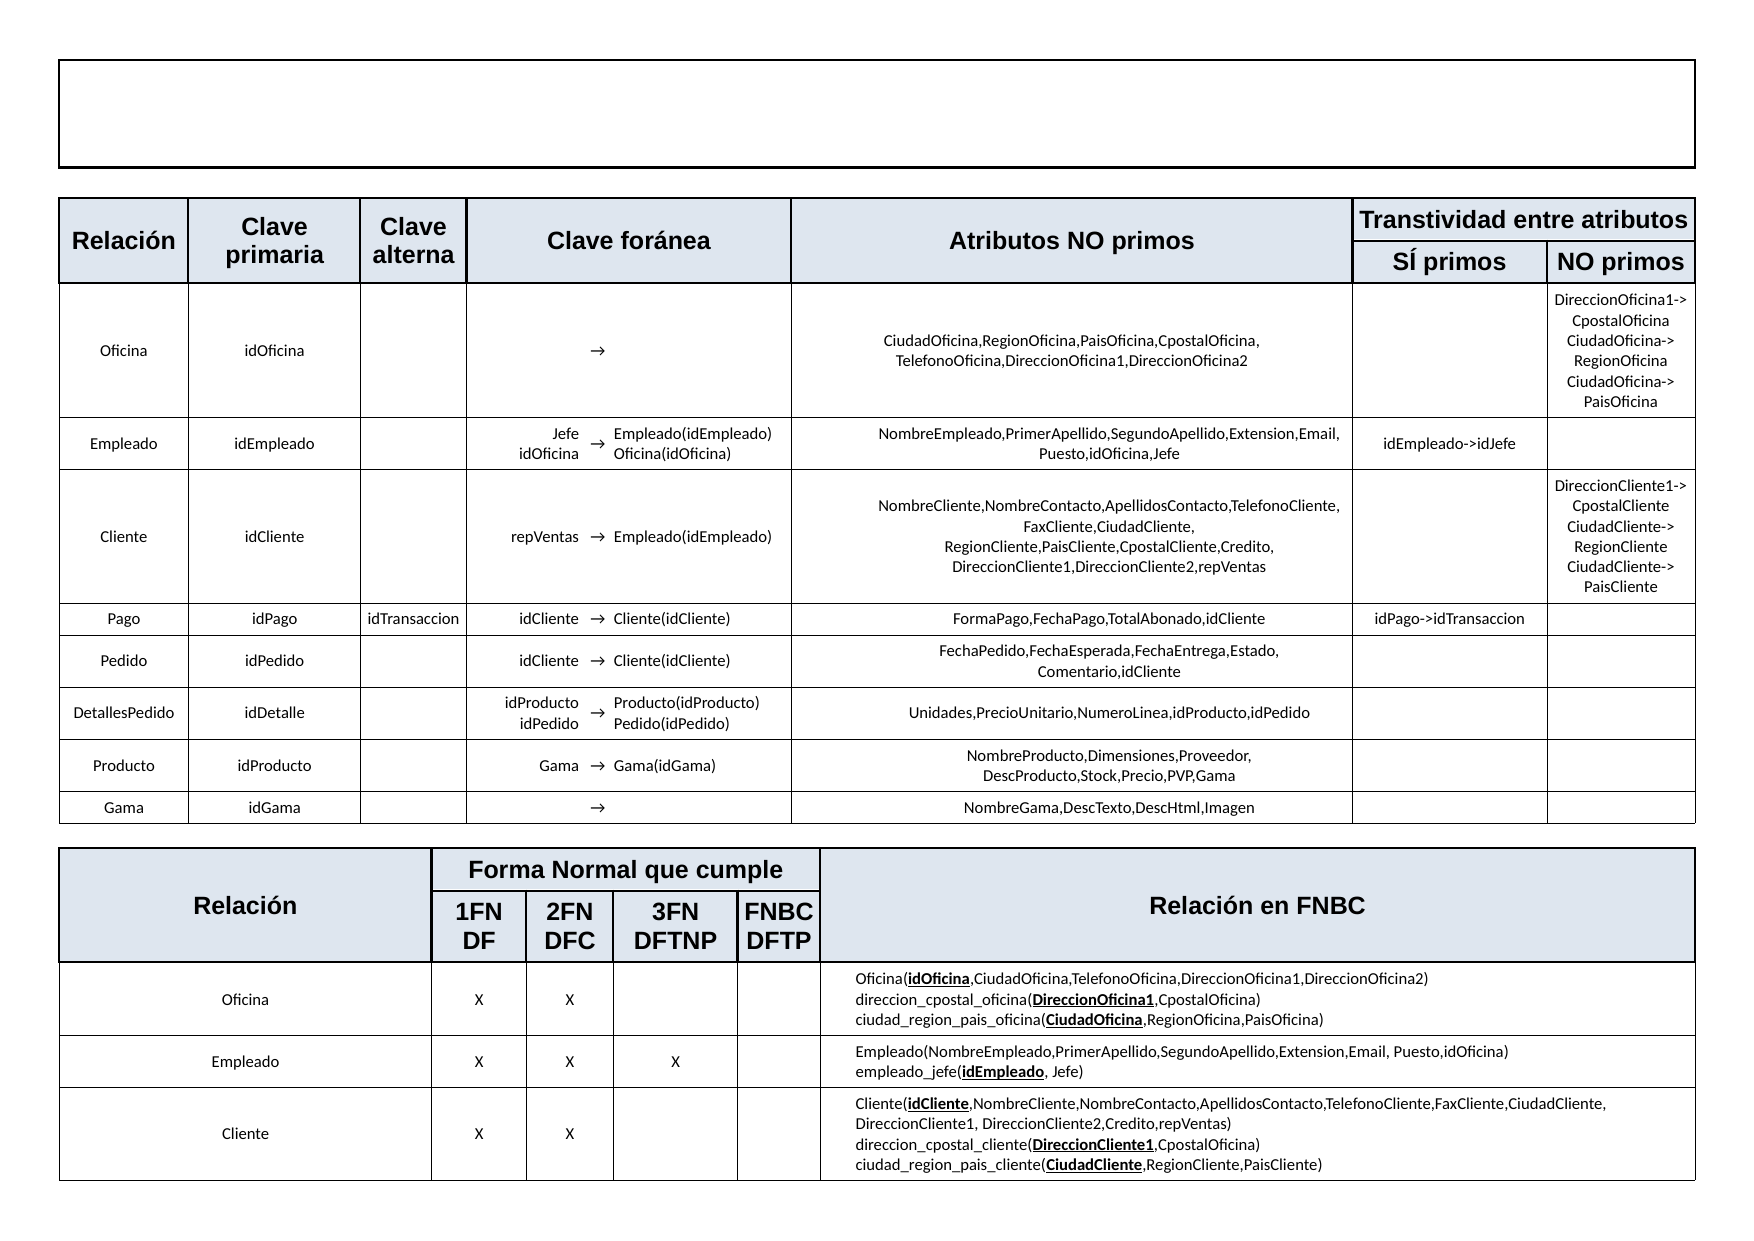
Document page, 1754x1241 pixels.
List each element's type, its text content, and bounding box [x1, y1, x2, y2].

table_cell DireccionOficina1-> CpostalOficina CiudadOficina-> RegionOficina CiudadOficina-> PaisOficina [1548, 284, 1695, 417]
table_cell idCliente [467, 604, 584, 635]
table_cell Pedido [60, 636, 188, 687]
table_cell [738, 1036, 820, 1087]
table_cell Gama [467, 740, 584, 791]
table_cell NombreCliente,NombreContacto,ApellidosContacto,TelefonoCliente, FaxCliente,CiudadCliente, RegionCliente,PaisCliente,CpostalCliente,Credito, DireccionCliente1,DireccionCliente2,repVentas [792, 470, 1352, 603]
table_cell SÍ primos [1354, 242, 1546, 282]
table_cell [361, 792, 466, 823]
table_cell Gama [60, 792, 188, 823]
table_cell [614, 1088, 737, 1180]
table_cell Empleado [60, 1036, 431, 1087]
table_cell DireccionCliente1-> CpostalCliente CiudadCliente-> RegionCliente CiudadCliente-> PaisCliente [1548, 470, 1695, 603]
table_cell [467, 792, 584, 823]
table_cell idTransaccion [361, 604, 466, 635]
table_cell idCliente [467, 636, 584, 687]
table_cell idEmpleado [189, 418, 360, 469]
table_cell FormaPago,FechaPago,TotalAbonado,idCliente [792, 604, 1352, 635]
table_cell X [432, 963, 526, 1035]
table_cell X [527, 1088, 613, 1180]
table_cell [1548, 792, 1695, 823]
table_header Transtividad entre atributos [1354, 199, 1694, 239]
table_header Forma Normal que cumple [433, 849, 819, 889]
table_cell [361, 284, 466, 417]
table_cell Pago [60, 604, 188, 635]
table_cell NombreGama,DescTexto,DescHtml,Imagen [792, 792, 1352, 823]
table_header Clave primaria [189, 199, 359, 282]
table_cell 1FN DF [433, 892, 525, 961]
table_header Relación [60, 849, 430, 961]
table_cell idDetalle [189, 688, 360, 739]
table_cell Producto [60, 740, 188, 791]
table_cell Cliente(idCliente,NombreCliente,NombreContacto,ApellidosContacto,TelefonoCliente,FaxCliente,CiudadCliente, DireccionCliente1, DireccionCliente2,Credito,repVentas) direccion_cpostal_cliente(DireccionCliente1,CpostalOficina) ciudad_region_pais_cliente(CiudadCliente,RegionCliente,PaisCliente) [821, 1088, 1695, 1180]
table_cell NombreProducto,Dimensiones,Proveedor, DescProducto,Stock,Precio,PVP,Gama [792, 740, 1352, 791]
table_cell [1548, 740, 1695, 791]
table_cell [361, 688, 466, 739]
table_cell CiudadOficina,RegionOficina,PaisOficina,CpostalOficina, TelefonoOficina,DireccionOficina1,DireccionOficina2 [792, 284, 1352, 417]
table_cell [1353, 284, 1547, 417]
table_cell Cliente [60, 470, 188, 603]
table_cell [1353, 792, 1547, 823]
table_cell → [585, 604, 608, 635]
table_cell [1548, 604, 1695, 635]
table_cell DetallesPedido [60, 688, 188, 739]
table_cell FNBC DFTP [739, 892, 819, 961]
table_cell [738, 1088, 820, 1180]
table_cell X [527, 1036, 613, 1087]
table_cell → [585, 470, 608, 603]
table_cell Empleado [60, 418, 188, 469]
table_cell Empleado(NombreEmpleado,PrimerApellido,SegundoApellido,Extension,Email, Puesto,idOficina) empleado_jefe(idEmpleado, Jefe) [821, 1036, 1695, 1087]
table_header Atributos NO primos [792, 199, 1351, 282]
table_cell [1548, 688, 1695, 739]
table_cell → [585, 418, 608, 469]
table_cell idPago [189, 604, 360, 635]
table_cell [1548, 636, 1695, 687]
table_cell X [527, 963, 613, 1035]
table_cell idPago->idTransaccion [1353, 604, 1547, 635]
table_cell [614, 963, 737, 1035]
table_cell [738, 963, 820, 1035]
table_cell [1353, 688, 1547, 739]
table_cell Oficina(idOficina,CiudadOficina,TelefonoOficina,DireccionOficina1,DireccionOficina2) direccion_cpostal_oficina(DireccionOficina1,CpostalOficina) ciudad_region_pais_oficina(CiudadOficina,RegionOficina,PaisOficina) [821, 963, 1695, 1035]
table_cell [361, 418, 466, 469]
table_cell Gama(idGama) [608, 740, 791, 791]
table_cell → [585, 792, 608, 823]
table_cell [608, 792, 791, 823]
table_cell Empleado(idEmpleado) Oficina(idOficina) [608, 418, 791, 469]
table_cell → [585, 688, 608, 739]
table_cell [1353, 740, 1547, 791]
table_cell Oficina [60, 284, 188, 417]
table_cell Unidades,PrecioUnitario,NumeroLinea,idProducto,idPedido [792, 688, 1352, 739]
table_cell X [614, 1036, 737, 1087]
table_cell [1548, 418, 1695, 469]
table_cell Oficina [60, 963, 431, 1035]
table_header Relación en FNBC [821, 849, 1694, 961]
table_cell X [432, 1088, 526, 1180]
table_cell [1353, 636, 1547, 687]
table_cell → [585, 740, 608, 791]
table_cell repVentas [467, 470, 584, 603]
table_cell [467, 284, 584, 417]
table_header Clave foránea [468, 199, 790, 282]
table_cell idOficina [189, 284, 360, 417]
table_cell [361, 636, 466, 687]
table_cell 2FN DFC [527, 892, 612, 961]
table_cell Jefe idOficina [467, 418, 584, 469]
table_cell [361, 740, 466, 791]
table_cell NombreEmpleado,PrimerApellido,SegundoApellido,Extension,Email, Puesto,idOficina,Jefe [792, 418, 1352, 469]
table_cell Cliente(idCliente) [608, 604, 791, 635]
table_cell idGama [189, 792, 360, 823]
table_cell → [585, 284, 608, 417]
table_cell idCliente [189, 470, 360, 603]
table_cell idProducto idPedido [467, 688, 584, 739]
table_cell Empleado(idEmpleado) [608, 470, 791, 603]
table_cell Cliente(idCliente) [608, 636, 791, 687]
table_cell Cliente [60, 1088, 431, 1180]
table_cell idProducto [189, 740, 360, 791]
table_cell → [585, 636, 608, 687]
table_cell NO primos [1548, 242, 1694, 282]
table_cell [361, 470, 466, 603]
table_cell idEmpleado->idJefe [1353, 418, 1547, 469]
table_cell idPedido [189, 636, 360, 687]
table_cell [1353, 470, 1547, 603]
table_header Relación [60, 199, 187, 282]
table_cell [608, 284, 791, 417]
table_cell Producto(idProducto) Pedido(idPedido) [608, 688, 791, 739]
table_cell X [432, 1036, 526, 1087]
table_cell 3FN DFTNP [614, 892, 736, 961]
table_cell FechaPedido,FechaEsperada,FechaEntrega,Estado, Comentario,idCliente [792, 636, 1352, 687]
table_cell [60, 61, 1694, 166]
table_header Clave alterna [361, 199, 465, 282]
